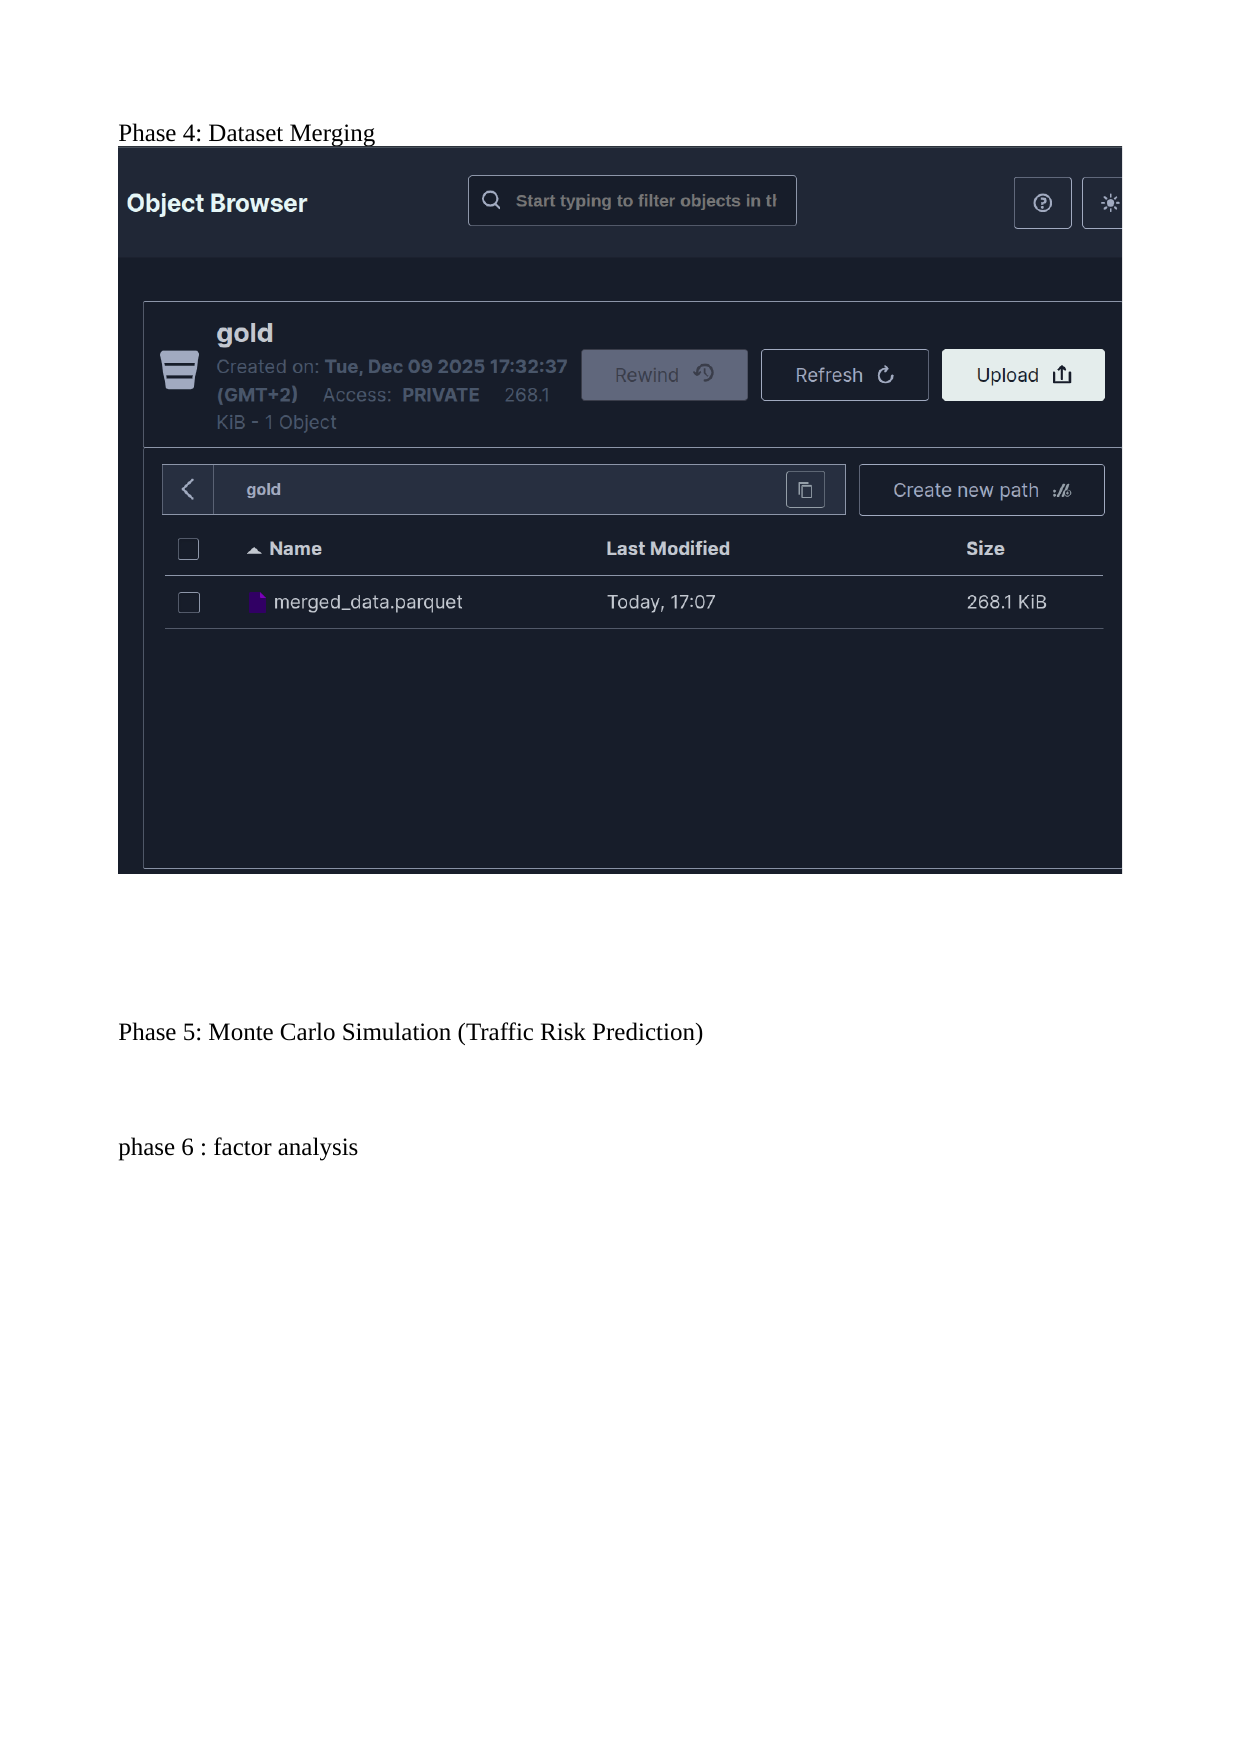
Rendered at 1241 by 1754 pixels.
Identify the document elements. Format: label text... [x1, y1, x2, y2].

text Phase 4: Dataset Merging [118, 118, 1122, 146]
text Phase 5: Monte Carlo Simulation (Traffic Risk Prediction) [118, 1017, 1122, 1046]
text phase 6 : factor analysis [118, 1132, 1122, 1161]
picture [118, 146, 1123, 874]
